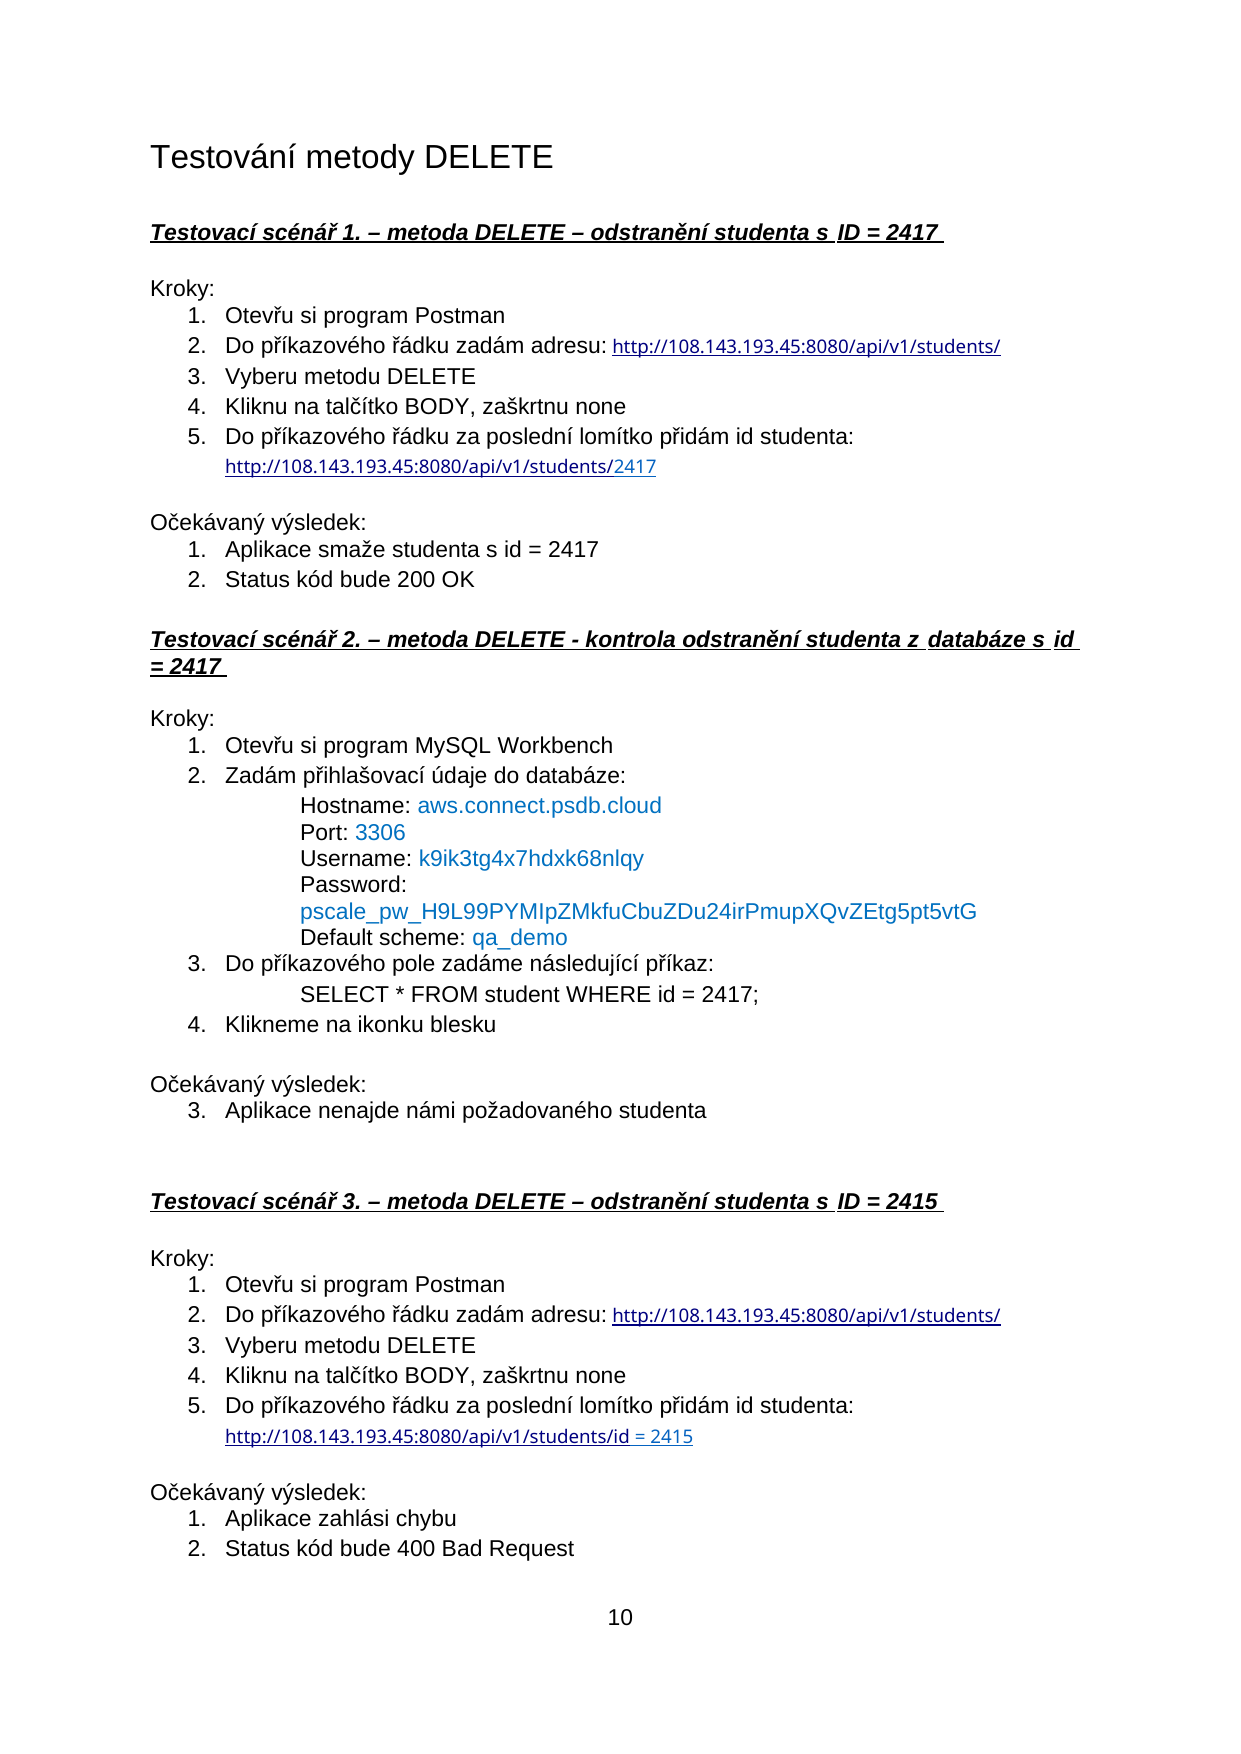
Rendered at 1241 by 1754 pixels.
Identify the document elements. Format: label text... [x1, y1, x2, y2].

text SELECT * FROM student WHERE id = 2417; [300, 981, 1090, 1007]
text Default scheme: qa_demo [300, 924, 1090, 950]
list Status kód bude 400 Bad Request [187, 1535, 1090, 1562]
list Do příkazového řádku za poslední lomítko přidám id studenta: http://108.143.193.45:8080/api/v1/students/2417 [187, 423, 1090, 479]
text Kroky: [150, 705, 1090, 732]
text Testovací scénář 1. – metoda DELETE – odstranění studenta s ID = 2417 [150, 219, 1090, 245]
list Do příkazového řádku zadám adresu: http://108.143.193.45:8080/api/v1/students/ [187, 1301, 1090, 1328]
list Zadám přihlašovací údaje do databáze: [187, 762, 1090, 788]
text Username: k9ik3tg4x7hdxk68nlqy [300, 845, 1090, 871]
text Kroky: [150, 275, 1090, 302]
list Vyberu metodu DELETE [187, 363, 1090, 389]
list Do příkazového pole zadáme následující příkaz: [187, 950, 1090, 977]
list Status kód bude 200 OK [187, 566, 1090, 592]
text Očekávaný výsledek: [150, 1071, 1090, 1097]
text Port: 3306 [300, 818, 1090, 845]
list Aplikace smaže studenta s id = 2417 [187, 536, 1090, 562]
text Kroky: [150, 1245, 1090, 1271]
list Otevřu si program MySQL Workbench [187, 732, 1090, 758]
list Aplikace nenajde námi požadovaného studenta [187, 1097, 1090, 1124]
text Očekávaný výsledek: [150, 509, 1090, 536]
text Testovací scénář 2. – metoda DELETE - kontrola odstranění studenta z databáze s id = 2417 [150, 626, 1090, 679]
list Klikneme na ikonku blesku [187, 1011, 1090, 1037]
text Password: pscale_pw_H9L99PYMIpZMkfuCbuZDu24irPmupXQvZEtg5pt5vtG [300, 871, 1090, 924]
list Do příkazového řádku zadám adresu: http://108.143.193.45:8080/api/v1/students/ [187, 332, 1090, 359]
text Testovací scénář 3. – metoda DELETE – odstranění studenta s ID = 2415 [150, 1188, 1090, 1214]
list Kliknu na talčítko BODY, zaškrtnu none [187, 1362, 1090, 1389]
list Do příkazového řádku za poslední lomítko přidám id studenta: http://108.143.193.45:8080/api/v1/students/id = 2415 [187, 1392, 1090, 1449]
subtitle Testování metody DELETE [150, 138, 1090, 176]
text Očekávaný výsledek: [150, 1479, 1090, 1505]
list Otevřu si program Postman [187, 302, 1090, 328]
list Otevřu si program Postman [187, 1271, 1090, 1297]
text Hostname: aws.connect.psdb.cloud [300, 792, 1090, 818]
list Kliknu na talčítko BODY, zaškrtnu none [187, 393, 1090, 419]
list Vyberu metodu DELETE [187, 1332, 1090, 1358]
list Aplikace zahlási chybu [187, 1505, 1090, 1531]
